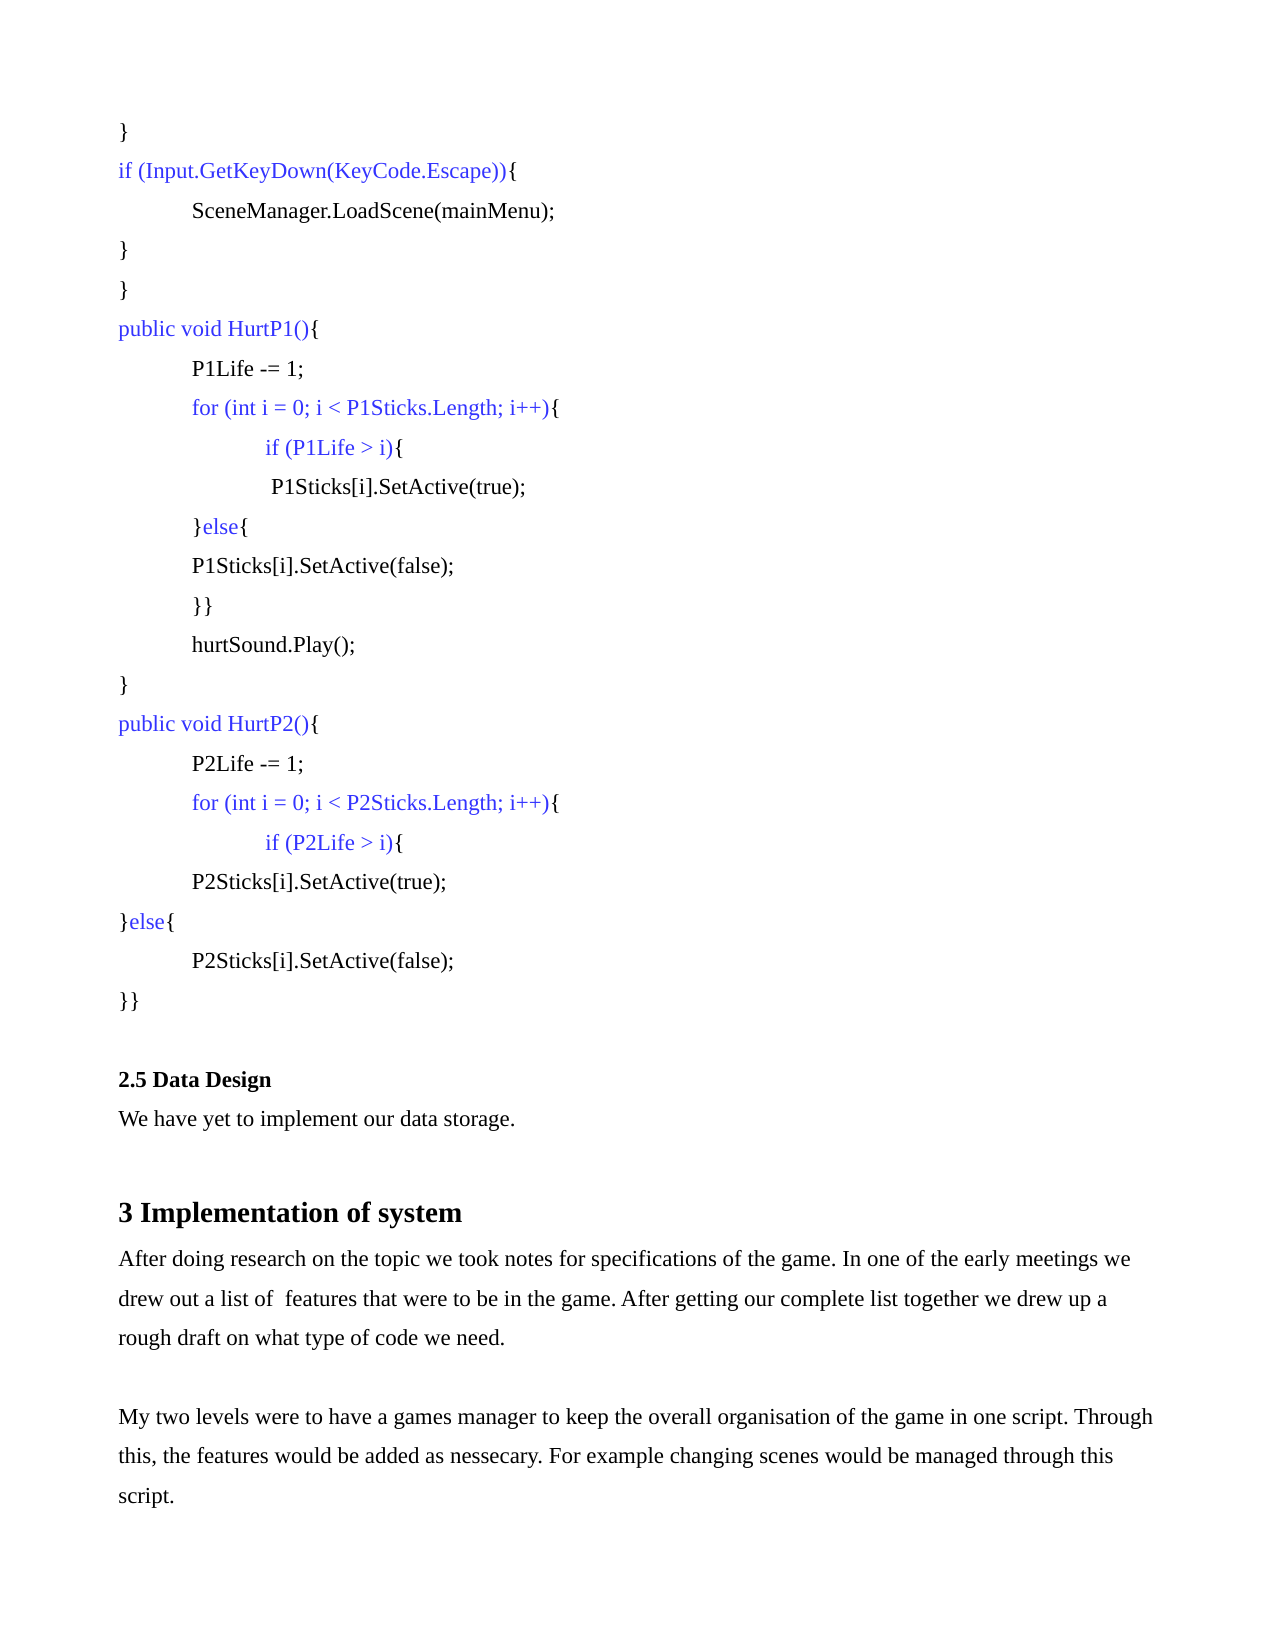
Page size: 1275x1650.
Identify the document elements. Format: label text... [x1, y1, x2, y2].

text } [118, 237, 1157, 263]
text My two levels were to have a games manager to keep the overall organisation of the game in one script. Through this, the features would be added as nessecary. For example changing scenes would be managed through this script. [118, 1403, 1157, 1508]
text P2Life -= 1; [118, 750, 1157, 776]
text P1Sticks[i].SetActive(false); [118, 552, 1157, 579]
text SceneManager.LoadScene(mainMenu); [118, 197, 1157, 223]
text P2Sticks[i].SetActive(true); [118, 868, 1157, 894]
text P1Life -= 1; [118, 355, 1157, 381]
text }} [118, 592, 1157, 618]
text We have yet to implement our data storage. [118, 1105, 1157, 1131]
text 2.5 Data Design [118, 1066, 1157, 1092]
text }} [118, 987, 1157, 1013]
text P2Sticks[i].SetActive(false); [118, 947, 1157, 973]
text if (P1Life > i){ [118, 434, 1157, 460]
text for (int i = 0; i < P1Sticks.Length; i++){ [118, 394, 1157, 421]
text public void HurtP1(){ [118, 316, 1157, 342]
text for (int i = 0; i < P2Sticks.Length; i++){ [118, 789, 1157, 816]
text public void HurtP2(){ [118, 710, 1157, 737]
text if (Input.GetKeyDown(KeyCode.Escape)){ [118, 158, 1157, 184]
text P1Sticks[i].SetActive(true); [118, 473, 1157, 500]
text }else{ [118, 513, 1157, 539]
text if (P2Life > i){ [118, 829, 1157, 855]
text } [118, 118, 1157, 144]
text 3 Implementation of system [118, 1195, 1157, 1228]
text }else{ [118, 908, 1157, 934]
text After doing research on the topic we took notes for specifications of the game. In one of the early meetings we drew out a list of features that were to be in the game. After getting our complete list together we drew up a rough draft on what type of code we need. [118, 1245, 1157, 1351]
text } [118, 671, 1157, 697]
text } [118, 276, 1157, 302]
text hurtSound.Play(); [118, 631, 1157, 658]
